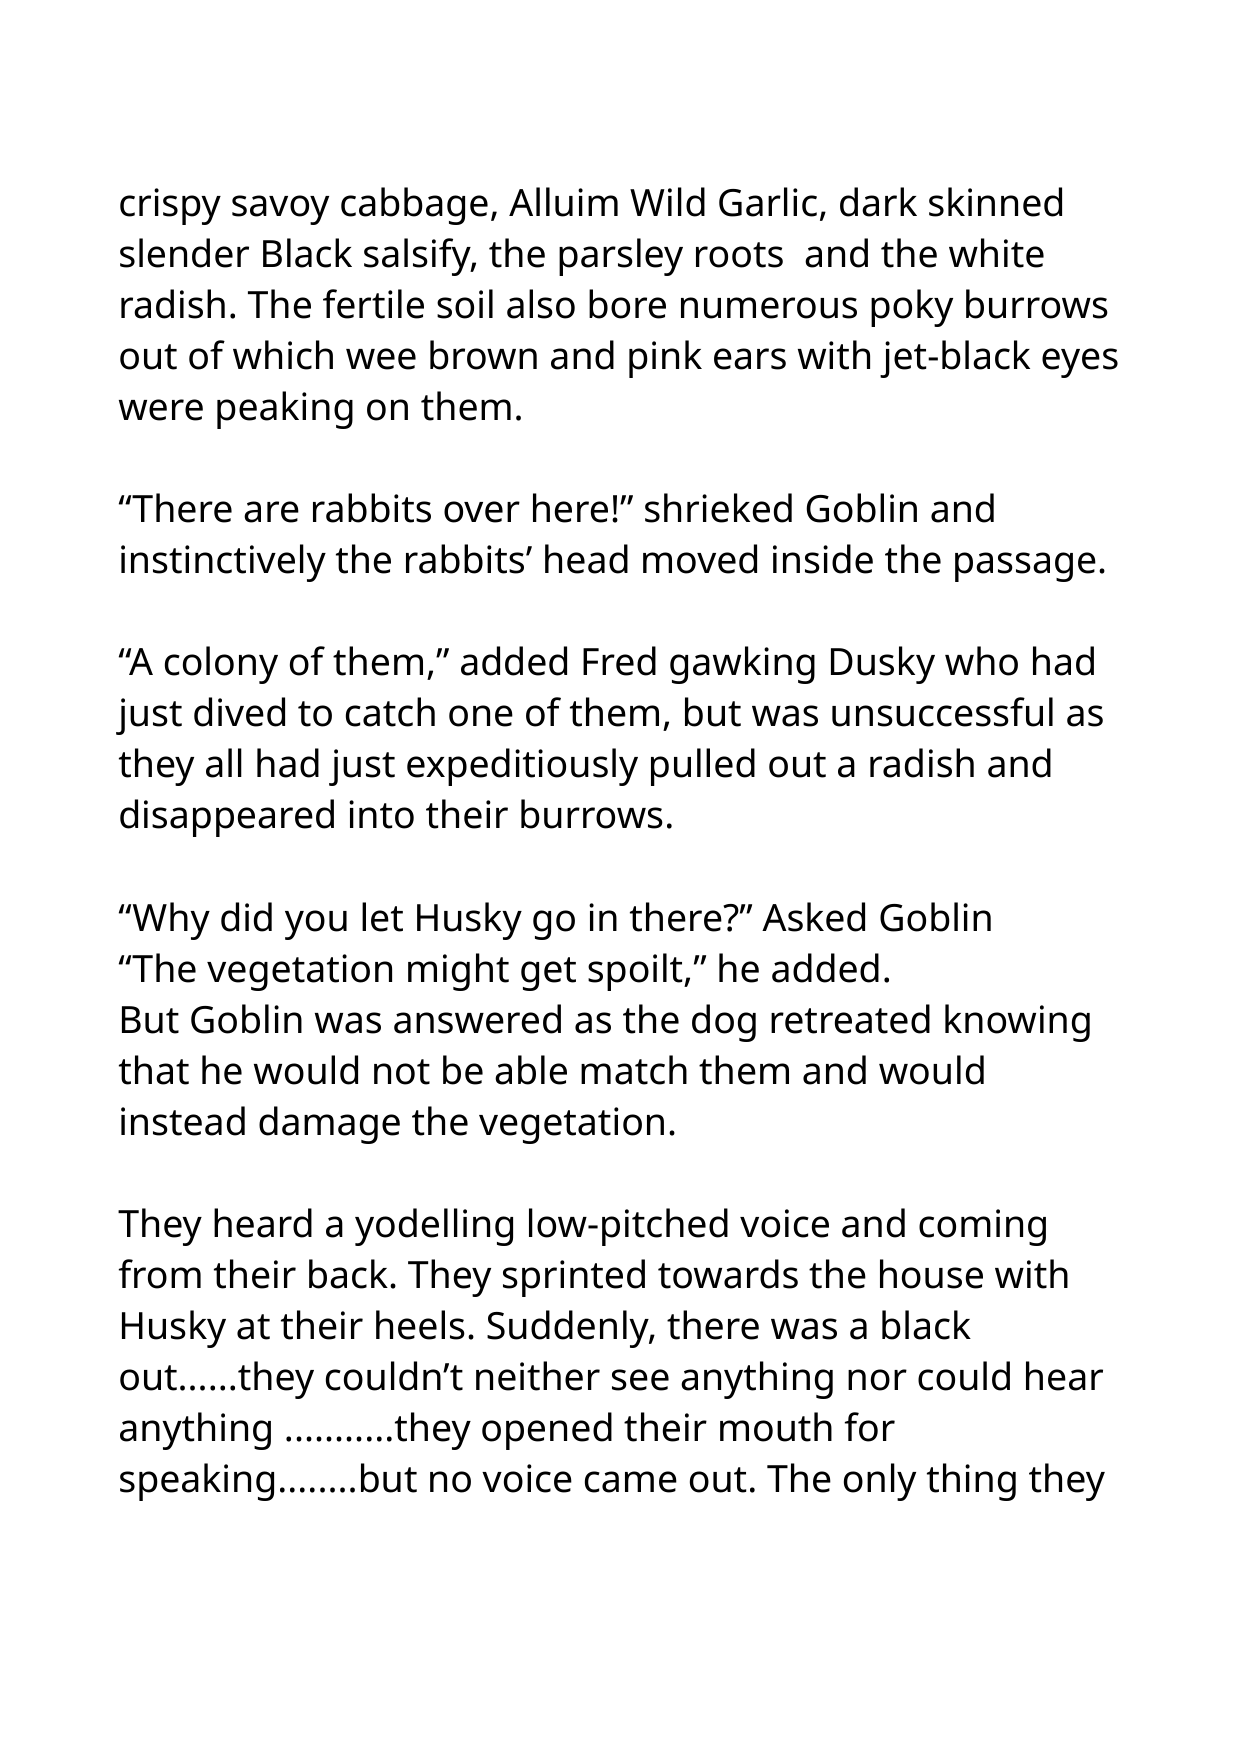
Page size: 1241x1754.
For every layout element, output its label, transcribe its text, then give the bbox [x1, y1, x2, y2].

text “The vegetation might get spoilt,” he added. [118, 942, 1122, 993]
text crispy savoy cabbage, Alluim Wild Garlic, dark skinned slender Black salsify, the parsley roots and the white radish. The fertile soil also bore numerous poky burrows out of which wee brown and pink ears with jet-black eyes were peaking on them. [118, 176, 1122, 432]
text “Why did you let Husky go in there?” Asked Goblin [118, 891, 1122, 942]
text But Goblin was answered as the dog retreated knowing that he would not be able match them and would instead damage the vegetation. [118, 993, 1122, 1146]
text “A colony of them,” added Fred gawking Dusky who had just dived to catch one of them, but was unsuccessful as they all had just expeditiously pulled out a radish and disappeared into their burrows. [118, 636, 1122, 840]
text “There are rabbits over here!” shrieked Goblin and instinctively the rabbits’ head moved inside the passage. [118, 483, 1122, 585]
text They heard a yodelling low-pitched voice and coming from their back. They sprinted towards the house with Husky at their heels. Suddenly, there was a black out......they couldn’t neither see anything nor could hear anything ...........they opened their mouth for speaking........but no voice came out. The only thing they [118, 1197, 1122, 1503]
